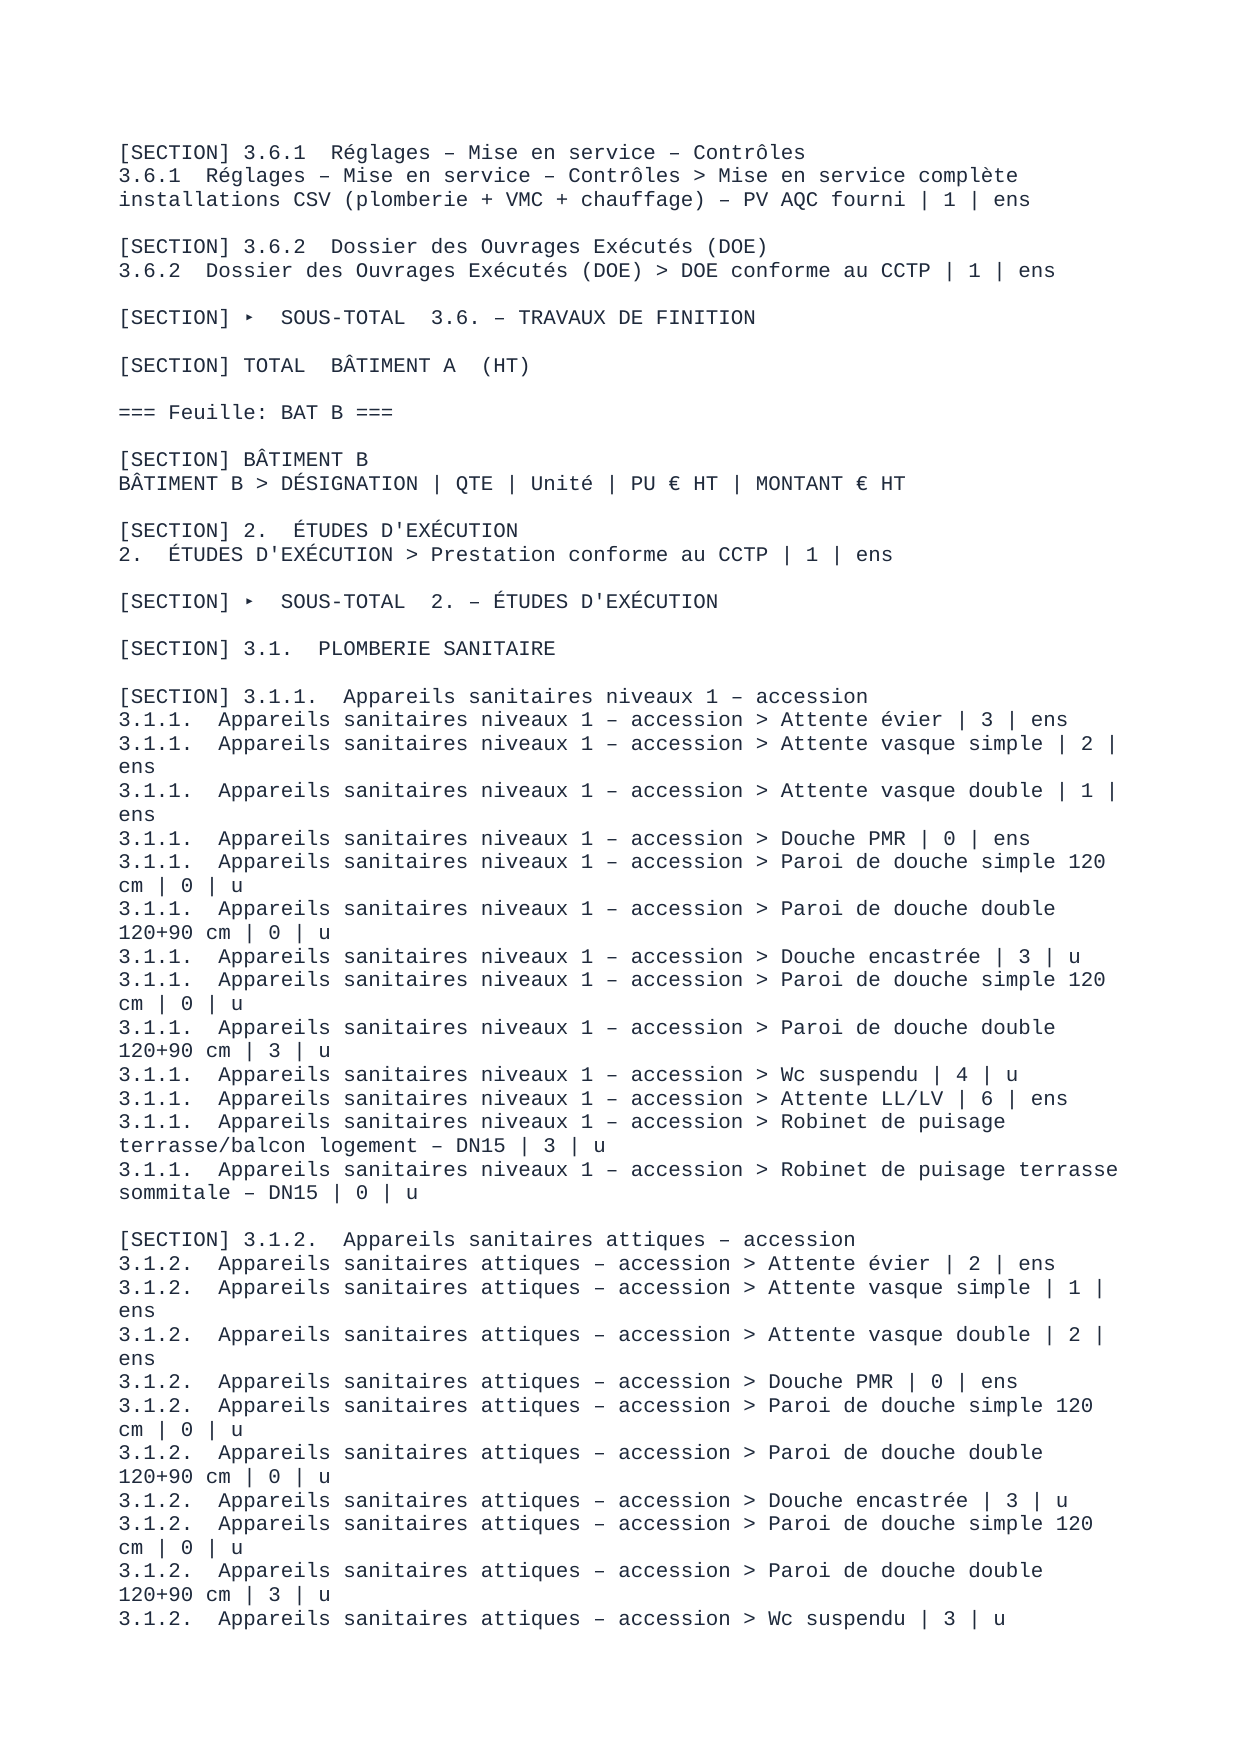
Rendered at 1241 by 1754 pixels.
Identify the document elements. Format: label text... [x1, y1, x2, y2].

text 3.6.2 Dossier des Ouvrages Exécutés (DOE) > DOE conforme au CCTP | 1 | ens [118, 260, 1122, 284]
text 3.1.1. Appareils sanitaires niveaux 1 – accession > Robinet de puisage terrasse/balcon logement – DN15 | 3 | u [118, 1111, 1122, 1158]
text 3.1.1. Appareils sanitaires niveaux 1 – accession > Paroi de douche double 120+90 cm | 3 | u [118, 1017, 1122, 1064]
text 3.1.2. Appareils sanitaires attiques – accession > Paroi de douche double 120+90 cm | 3 | u [118, 1561, 1122, 1608]
text BÂTIMENT B > DÉSIGNATION | QTE | Unité | PU € HT | MONTANT € HT [118, 473, 1122, 496]
text 3.1.1. Appareils sanitaires niveaux 1 – accession > Robinet de puisage terrasse sommitale – DN15 | 0 | u [118, 1158, 1122, 1206]
text 3.1.1. Appareils sanitaires niveaux 1 – accession > Paroi de douche double 120+90 cm | 0 | u [118, 898, 1122, 946]
text [SECTION] TOTAL BÂTIMENT A (HT) [118, 354, 1122, 378]
text 3.1.2. Appareils sanitaires attiques – accession > Attente vasque simple | 1 | ens [118, 1277, 1122, 1324]
text [SECTION] 3.6.1 Réglages – Mise en service – Contrôles [118, 142, 1122, 165]
text [SECTION] ▸ SOUS-TOTAL 2. – ÉTUDES D'EXÉCUTION [118, 591, 1122, 615]
text 3.1.1. Appareils sanitaires niveaux 1 – accession > Attente vasque double | 1 | ens [118, 780, 1122, 827]
text 3.1.2. Appareils sanitaires attiques – accession > Attente vasque double | 2 | ens [118, 1324, 1122, 1371]
text [SECTION] 2. ÉTUDES D'EXÉCUTION [118, 520, 1122, 544]
text [SECTION] BÂTIMENT B [118, 449, 1122, 473]
text 3.1.1. Appareils sanitaires niveaux 1 – accession > Wc suspendu | 4 | u [118, 1064, 1122, 1088]
text 3.1.2. Appareils sanitaires attiques – accession > Douche encastrée | 3 | u [118, 1489, 1122, 1513]
text 3.1.2. Appareils sanitaires attiques – accession > Paroi de douche double 120+90 cm | 0 | u [118, 1442, 1122, 1489]
text 3.1.1. Appareils sanitaires niveaux 1 – accession > Paroi de douche simple 120 cm | 0 | u [118, 969, 1122, 1017]
text [SECTION] 3.1.1. Appareils sanitaires niveaux 1 – accession [118, 686, 1122, 709]
text [SECTION] 3.1. PLOMBERIE SANITAIRE [118, 638, 1122, 662]
text 3.1.1. Appareils sanitaires niveaux 1 – accession > Attente LL/LV | 6 | ens [118, 1088, 1122, 1111]
text 3.1.1. Appareils sanitaires niveaux 1 – accession > Douche encastrée | 3 | u [118, 946, 1122, 969]
text [SECTION] ▸ SOUS-TOTAL 3.6. – TRAVAUX DE FINITION [118, 307, 1122, 331]
text 2. ÉTUDES D'EXÉCUTION > Prestation conforme au CCTP | 1 | ens [118, 544, 1122, 567]
text 3.1.1. Appareils sanitaires niveaux 1 – accession > Paroi de douche simple 120 cm | 0 | u [118, 851, 1122, 898]
text 3.1.2. Appareils sanitaires attiques – accession > Attente évier | 2 | ens [118, 1253, 1122, 1277]
text 3.1.1. Appareils sanitaires niveaux 1 – accession > Douche PMR | 0 | ens [118, 827, 1122, 851]
text === Feuille: BAT B === [118, 402, 1122, 426]
text 3.1.2. Appareils sanitaires attiques – accession > Paroi de douche simple 120 cm | 0 | u [118, 1395, 1122, 1442]
text 3.1.2. Appareils sanitaires attiques – accession > Paroi de douche simple 120 cm | 0 | u [118, 1513, 1122, 1561]
text [SECTION] 3.6.2 Dossier des Ouvrages Exécutés (DOE) [118, 236, 1122, 260]
text 3.1.1. Appareils sanitaires niveaux 1 – accession > Attente vasque simple | 2 | ens [118, 733, 1122, 780]
text [SECTION] 3.1.2. Appareils sanitaires attiques – accession [118, 1229, 1122, 1253]
text 3.1.2. Appareils sanitaires attiques – accession > Wc suspendu | 3 | u [118, 1608, 1122, 1631]
text 3.1.2. Appareils sanitaires attiques – accession > Douche PMR | 0 | ens [118, 1371, 1122, 1395]
text 3.6.1 Réglages – Mise en service – Contrôles > Mise en service complète installations CSV (plomberie + VMC + chauffage) – PV AQC fourni | 1 | ens [118, 165, 1122, 213]
text 3.1.1. Appareils sanitaires niveaux 1 – accession > Attente évier | 3 | ens [118, 709, 1122, 733]
